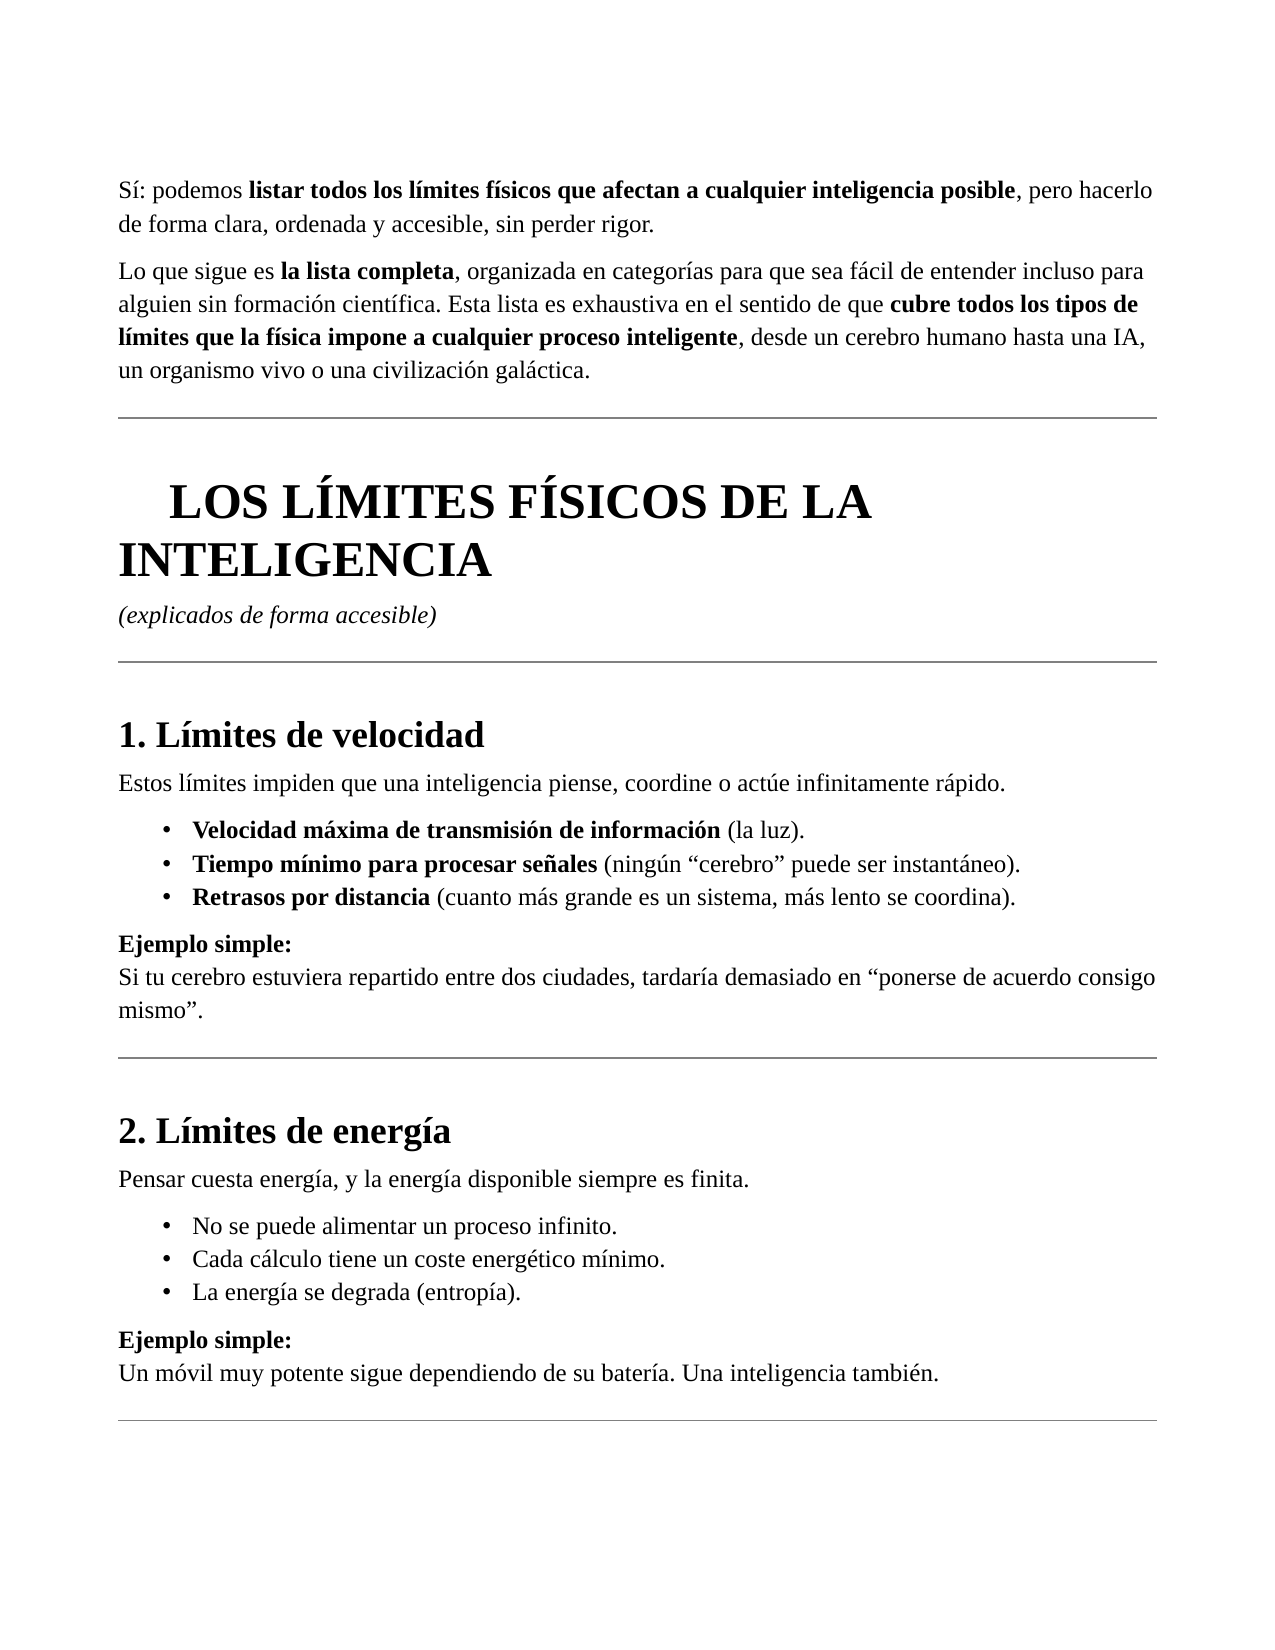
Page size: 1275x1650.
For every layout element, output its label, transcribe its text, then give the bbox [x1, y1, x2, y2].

list No se puede alimentar un proceso infinito. [162, 1211, 1157, 1240]
text Sí: podemos listar todos los límites físicos que afectan a cualquier inteligencia posible, pero hacerlo de forma clara, ordenada y accesible, sin perder rigor. [118, 176, 1157, 237]
list Retrasos por distancia (cuanto más grande es un sistema, más lento se coordina). [162, 882, 1157, 910]
list Tiempo mínimo para procesar señales (ningún “cerebro” puede ser instantáneo). [162, 849, 1157, 877]
text Lo que sigue es la lista completa, organizada en categorías para que sea fácil de entender incluso para alguien sin formación científica. Esta lista es exhaustiva en el sentido de que cubre todos los tipos de límites que la física impone a cualquier proceso inteligente, desde un cerebro humano hasta una IA, un organismo vivo o una civilización galáctica. [118, 256, 1157, 384]
subtitle 1. Límites de velocidad [118, 712, 1157, 756]
text Ejemplo simple: Un móvil muy potente sigue dependiendo de su batería. Una inteligencia también. [118, 1325, 1157, 1387]
list Velocidad máxima de transmisión de información (la luz). [162, 816, 1157, 844]
text (explicados de forma accesible) [118, 600, 1157, 628]
list La energía se degrada (entropía). [162, 1277, 1157, 1306]
list Cada cálculo tiene un coste energético mínimo. [162, 1244, 1157, 1273]
text Ejemplo simple: Si tu cerebro estuviera repartido entre dos ciudades, tardaría demasiado en “ponerse de acuerdo consigo mismo”. [118, 929, 1157, 1024]
text Pensar cuesta energía, y la energía disponible siempre es finita. [118, 1164, 1157, 1192]
text Estos límites impiden que una inteligencia piense, coordine o actúe infinitamente rápido. [118, 768, 1157, 797]
subtitle 2. Límites de energía [118, 1108, 1157, 1151]
subtitle 🌌 LOS LÍMITES FÍSICOS DE LA INTELIGENCIA [118, 472, 1157, 587]
